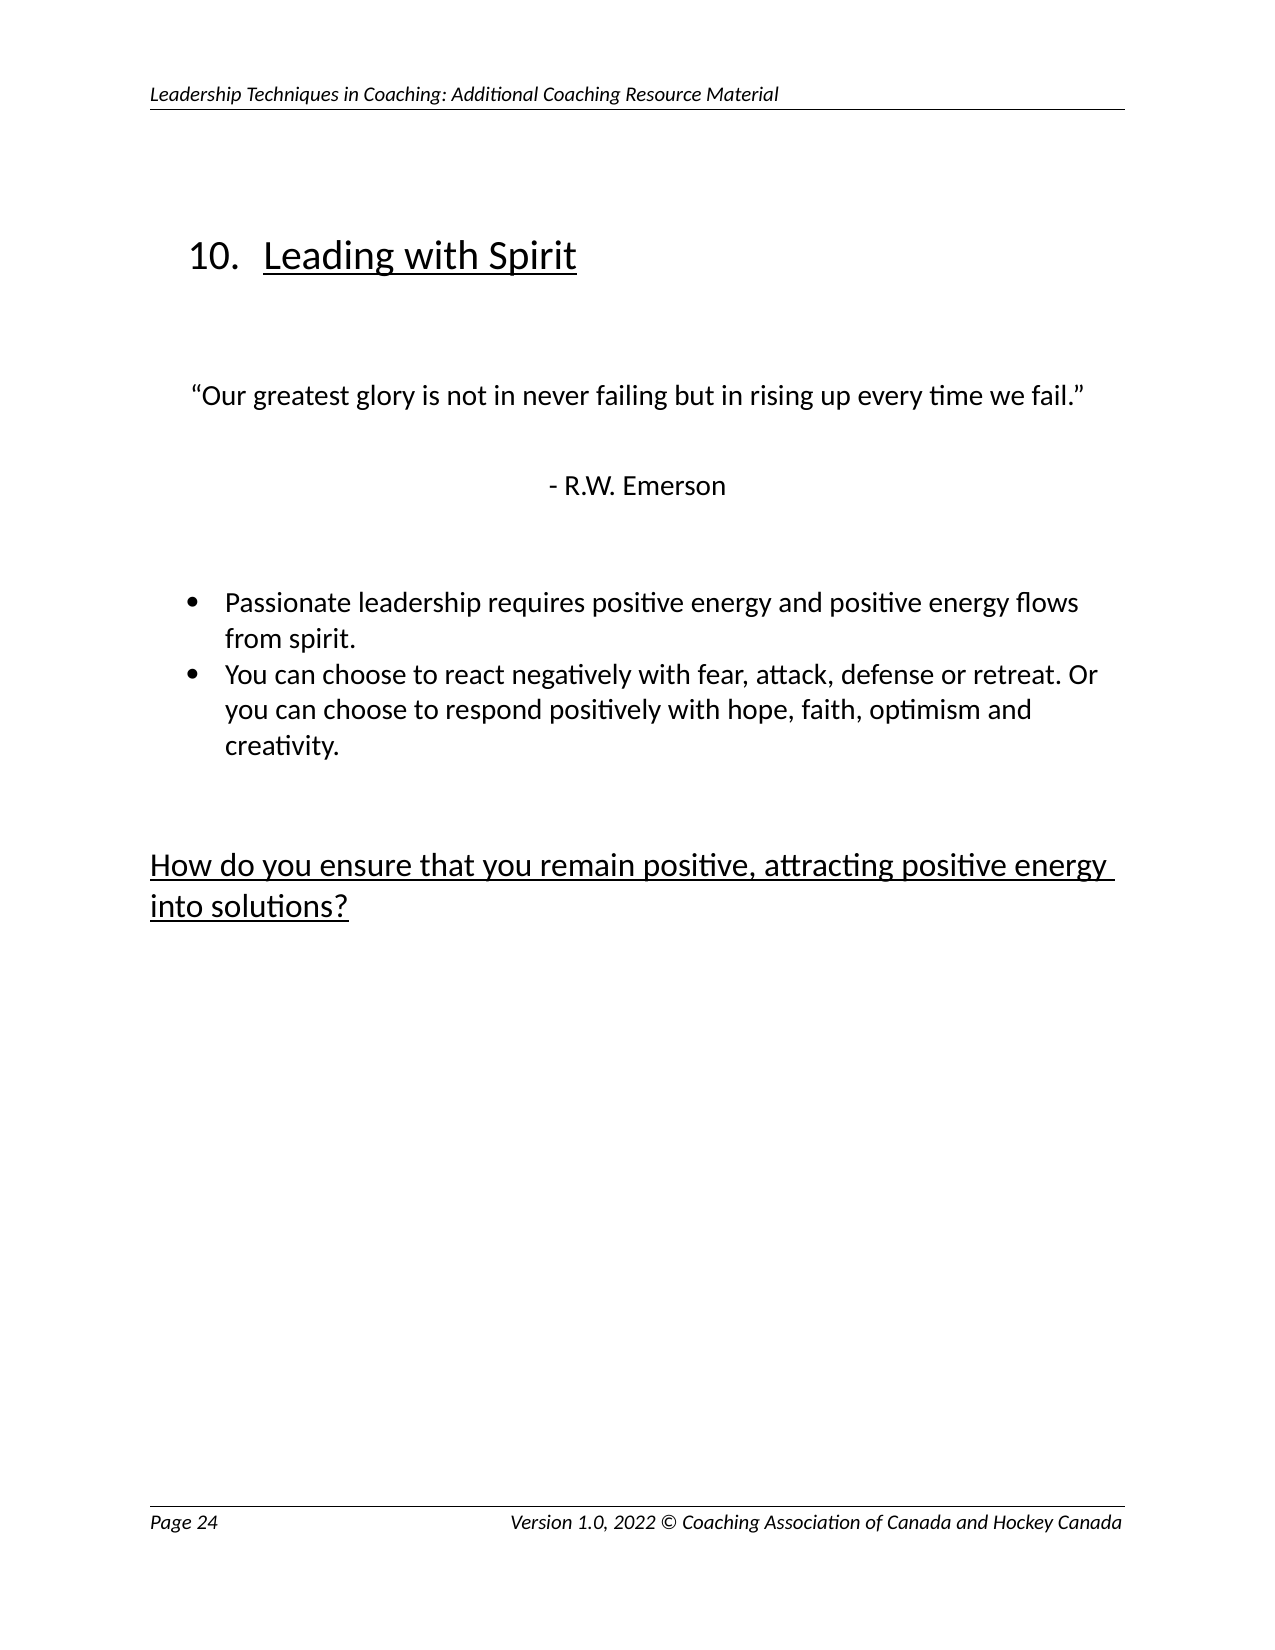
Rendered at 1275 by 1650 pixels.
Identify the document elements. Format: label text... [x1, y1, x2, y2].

list Passionate leadership requires positive energy and positive energy flows from spirit. [187, 584, 1125, 656]
text - R.W. Emerson [150, 467, 1125, 502]
text How do you ensure that you remain positive, attracting positive energy into solutions? [150, 844, 1125, 926]
list Leading with Spirit [187, 229, 1125, 280]
list You can choose to react negatively with fear, attack, defense or retreat. Or you can choose to respond positively with hope, faith, optimism and creativity. [187, 656, 1125, 763]
text “Our greatest glory is not in never failing but in rising up every time we fail.” [150, 377, 1125, 448]
